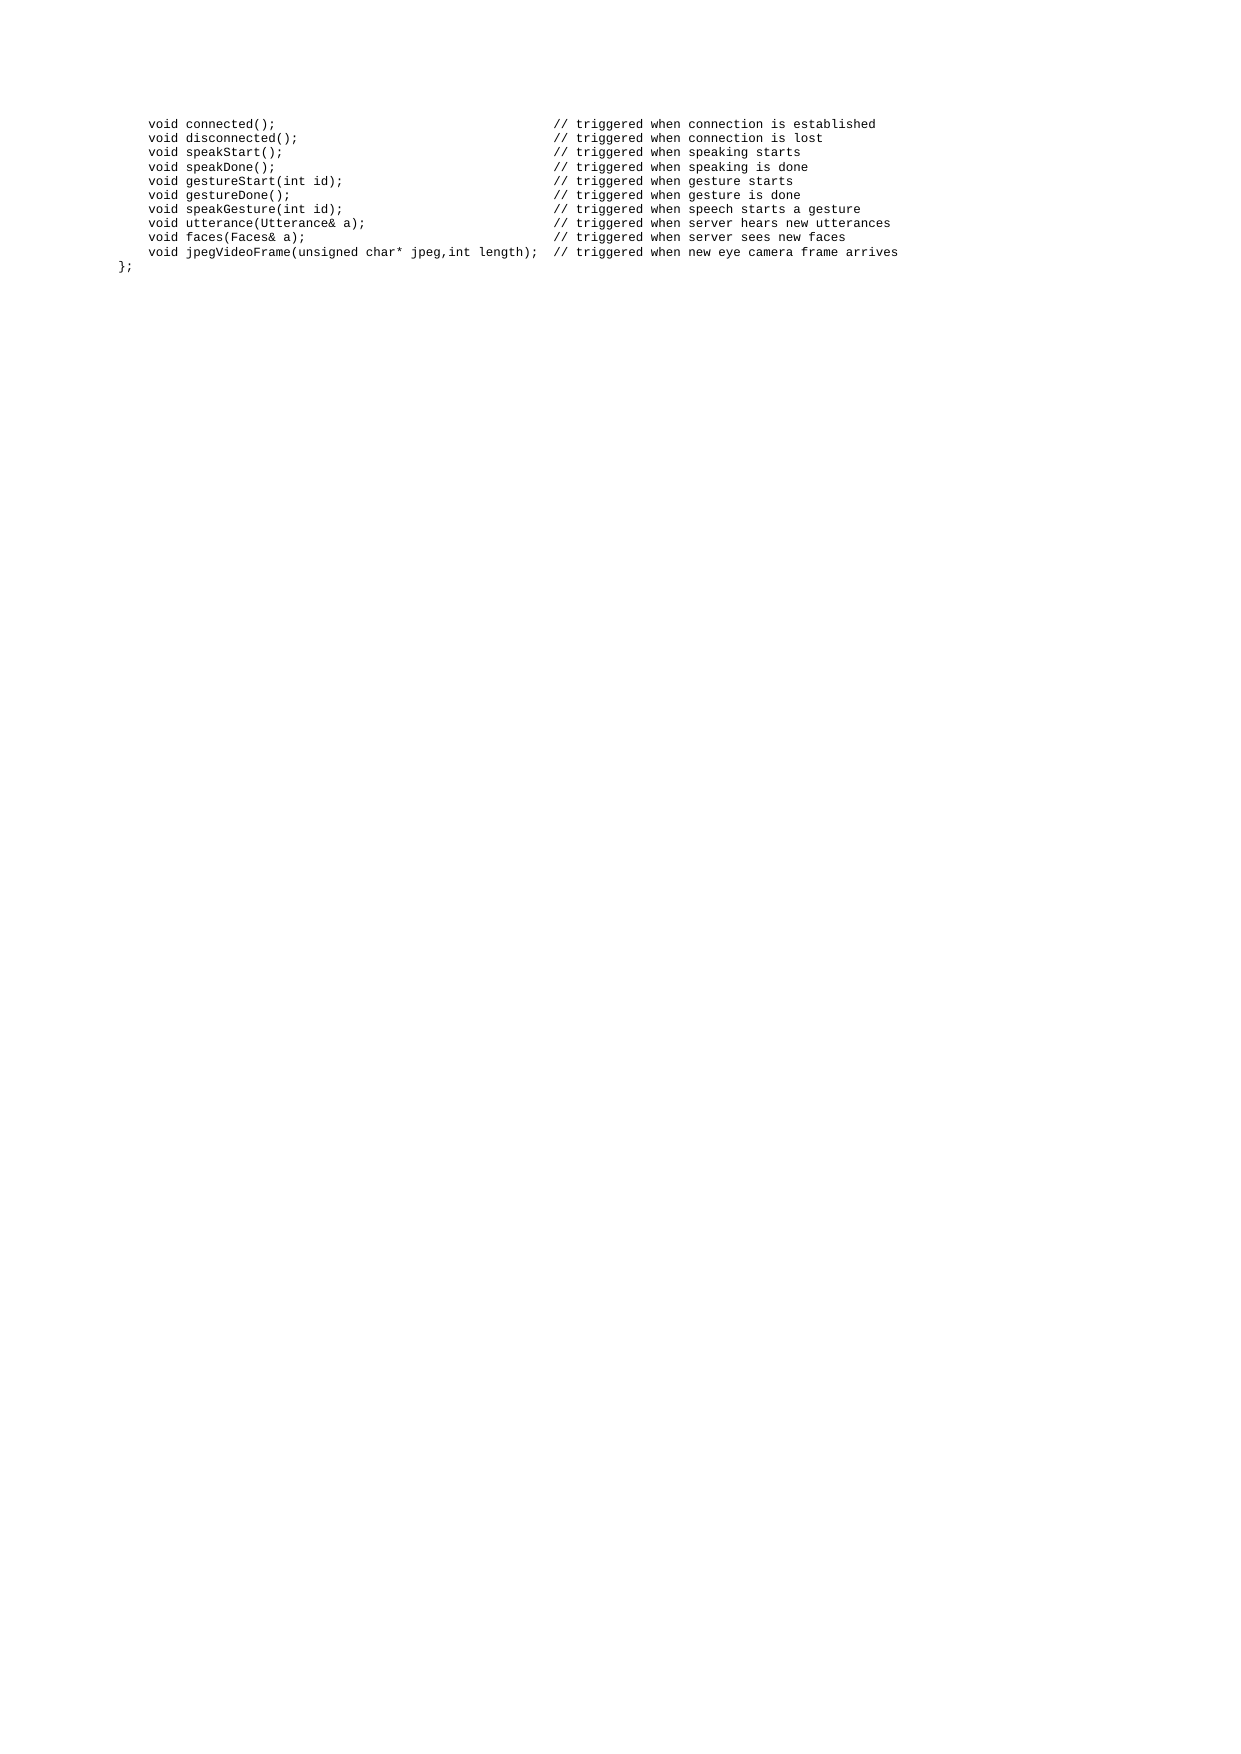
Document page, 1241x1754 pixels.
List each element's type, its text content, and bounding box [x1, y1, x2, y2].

text void gestureDone(); // triggered when gesture is done [118, 189, 1122, 203]
text void faces(Faces& a); // triggered when server sees new faces [118, 231, 1122, 246]
text }; [118, 260, 1122, 274]
text void speakGesture(int id); // triggered when speech starts a gesture [118, 203, 1122, 217]
text void utterance(Utterance& a); // triggered when server hears new utterances [118, 217, 1122, 231]
text void speakDone(); // triggered when speaking is done [118, 161, 1122, 175]
text void gestureStart(int id); // triggered when gesture starts [118, 175, 1122, 189]
text void jpegVideoFrame(unsigned char* jpeg,int length); // triggered when new eye camera frame arrives [118, 246, 1122, 260]
text void speakStart(); // triggered when speaking starts [118, 146, 1122, 161]
text void connected(); // triggered when connection is established [118, 118, 1122, 132]
text void disconnected(); // triggered when connection is lost [118, 132, 1122, 146]
